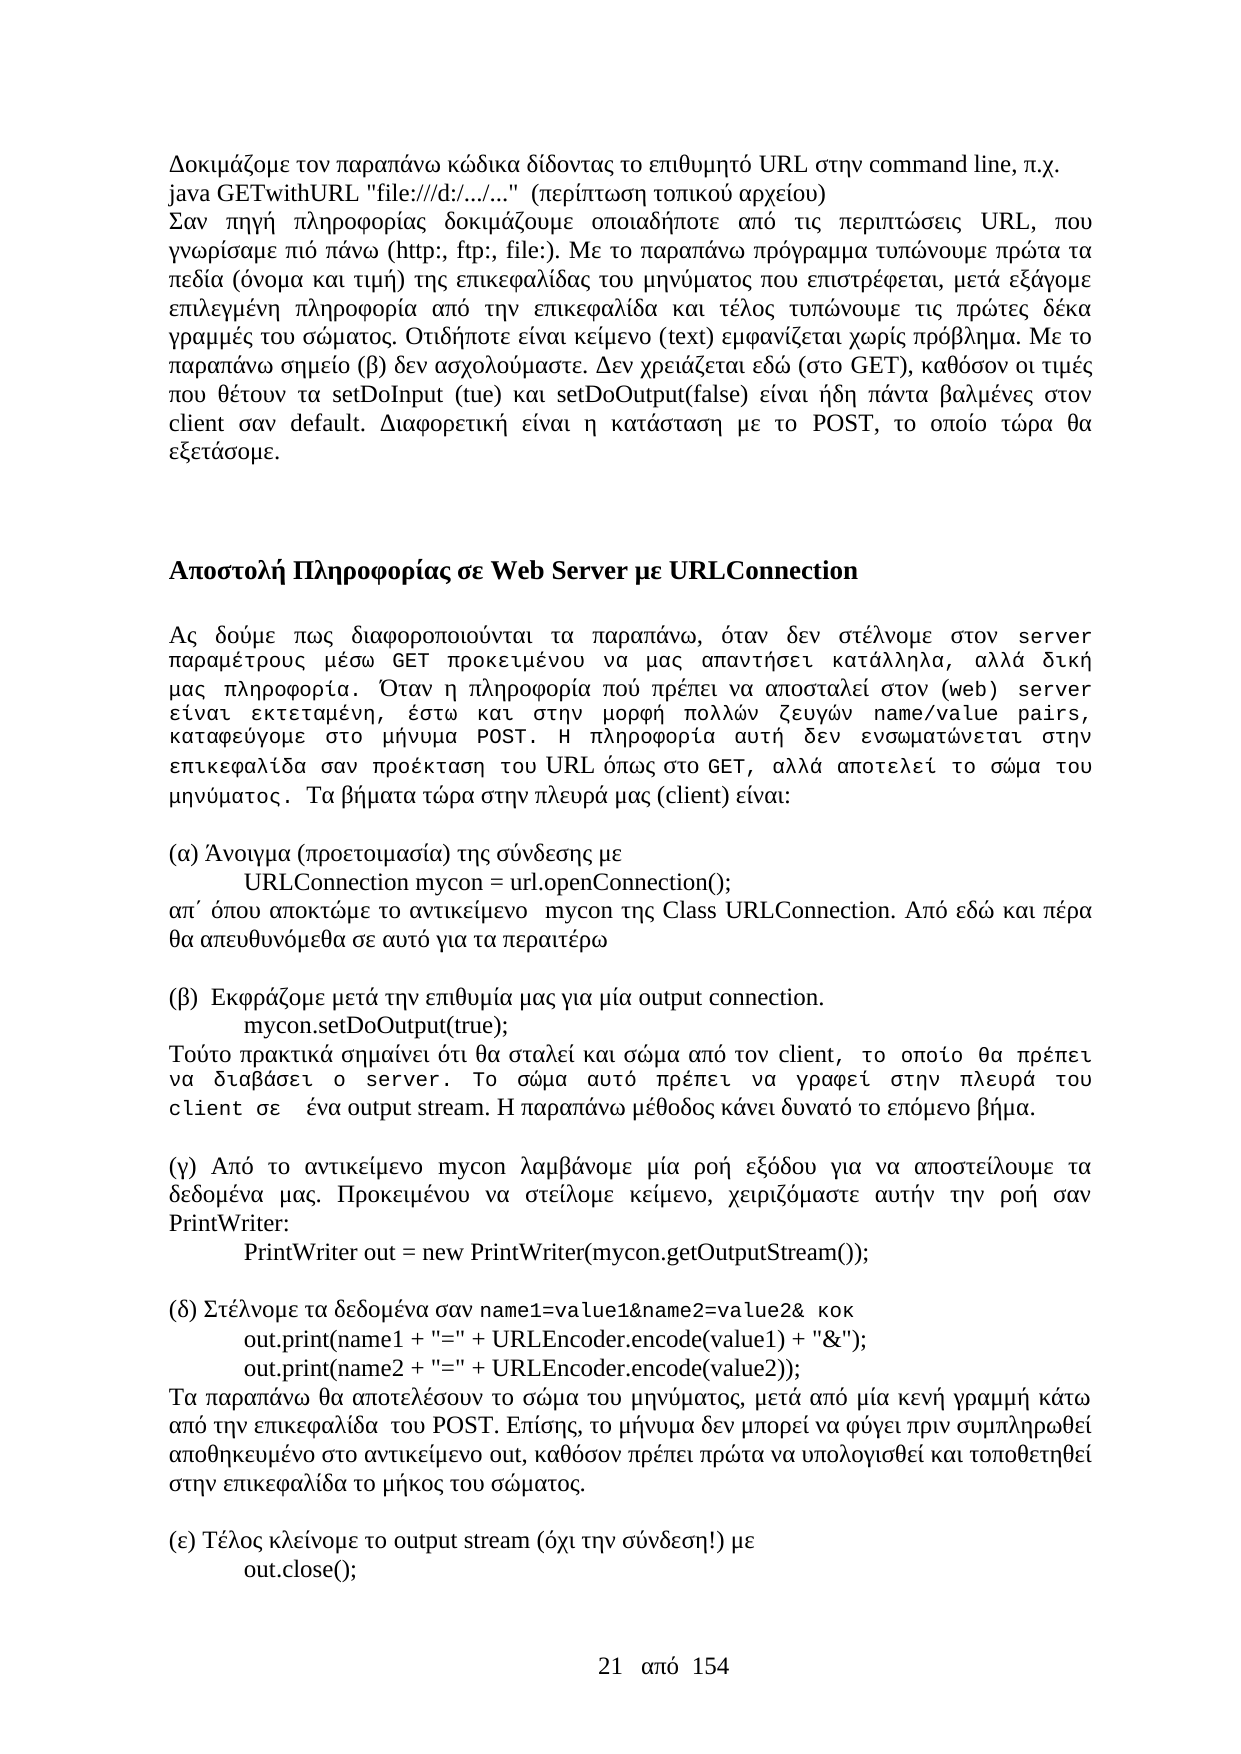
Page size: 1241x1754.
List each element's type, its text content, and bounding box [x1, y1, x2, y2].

text java GETwithURL "file:///d:/.../..." (περίπτωση τοπικού αρχείου) [169, 178, 1092, 206]
text out.close(); [244, 1554, 1092, 1583]
text Τα παραπάνω θα αποτελέσουν το σώμα του μηνύματος, μετά από μία κενή γραμμή κάτω από την επικεφαλίδα του POST. Επίσης, το μήνυμα δεν μπορεί να φύγει πριν συμπληρωθεί αποθηκευμένο στο αντικείμενο out, καθόσον πρέπει πρώτα να υπολογισθεί και τοποθετηθεί στην επικεφαλίδα το μήκος του σώματος. [169, 1382, 1092, 1497]
text Ας δούμε πως διαφοροποιούνται τα παραπάνω, όταν δεν στέλνομε στον server παραμέτρους μέσω GET προκειμένου να μας απαντήσει κατάλληλα, αλλά δική μας πληροφορία. Όταν η πληροφορία πού πρέπει να αποσταλεί στον (web) server είναι εκτεταμένη, έστω και στην μορφή πολλών ζευγών name/value pairs, καταφεύγομε στο μήνυμα POST. Η πληροφορία αυτή δεν ενσωματώνεται στην επικεφαλίδα σαν προέκταση του URL όπως στο GET, αλλά αποτελεί το σώμα του μηνύματος. Τα βήματα τώρα στην πλευρά μας (client) είναι: [169, 620, 1092, 809]
text Σαν πηγή πληροφορίας δοκιμάζουμε οποιαδήποτε από τις περιπτώσεις URL, που γνωρίσαμε πιό πάνω (http:, ftp:, file:). Με το παραπάνω πρόγραμμα τυπώνουμε πρώτα τα πεδία (όνομα και τιμή) της επικεφαλίδας του μηνύματος που επιστρέφεται, μετά εξάγομε επιλεγμένη πληροφορία από την επικεφαλίδα και τέλος τυπώνουμε τις πρώτες δέκα γραμμές του σώματος. Οτιδήποτε είναι κείμενο (text) εμφανίζεται χωρίς πρόβλημα. Με το παραπάνω σημείο (β) δεν ασχολούμαστε. Δεν χρειάζεται εδώ (στο GET), καθόσον οι τιμές που θέτουν τα setDoInput (tue) και setDoOutput(false) είναι ήδη πάντα βαλμένες στον client σαν default. Διαφορετική είναι η κατάσταση με το POST, το οποίο τώρα θα εξετάσομε. [169, 206, 1092, 465]
text out.print(name1 + "=" + URLEncoder.encode(value1) + "&"); [244, 1324, 1092, 1353]
text (ε) Τέλος κλείνομε το output stream (όχι την σύνδεση!) με [169, 1525, 1092, 1554]
text απ΄ όπου αποκτώμε το αντικείμενο mycon της Class URLConnection. Από εδώ και πέρα θα απευθυνόμεθα σε αυτό για τα περαιτέρω [169, 896, 1092, 953]
text PrintWriter out = new PrintWriter(mycon.getOutputStream()); [244, 1237, 1092, 1266]
text Δοκιμάζομε τον παραπάνω κώδικα δίδοντας το επιθυμητό URL στην command line, π.χ. [169, 149, 1092, 178]
text (α) Άνοιγμα (προετοιμασία) της σύνδεσης με [169, 838, 1092, 867]
text Τούτο πρακτικά σημαίνει ότι θα σταλεί και σώμα από τον client, το οποίο θα πρέπει να διαβάσει ο server. Το σώμα αυτό πρέπει να γραφεί στην πλευρά του client σε ένα output stream. Η παραπάνω μέθοδος κάνει δυνατό το επόμενο βήμα. [169, 1039, 1092, 1122]
text out.print(name2 + "=" + URLEncoder.encode(value2)); [244, 1353, 1092, 1382]
text URLConnection mycon = url.openConnection(); [244, 867, 1092, 896]
text (γ) Από το αντικείμενο mycon λαμβάνομε μία ροή εξόδου για να αποστείλουμε τα δεδομένα μας. Προκειμένου να στείλομε κείμενο, χειριζόμαστε αυτήν την ροή σαν PrintWriter: [169, 1151, 1092, 1237]
text (δ) Στέλνομε τα δεδομένα σαν name1=value1&name2=value2& κοκ [169, 1294, 1092, 1324]
text (β) Εκφράζομε μετά την επιθυμία μας για μία output connection. [169, 982, 1092, 1011]
text mycon.setDoOutput(true); [244, 1011, 1092, 1039]
subtitle Αποστολή Πληροφορίας σε Web Server με URLConnection [169, 554, 1092, 585]
